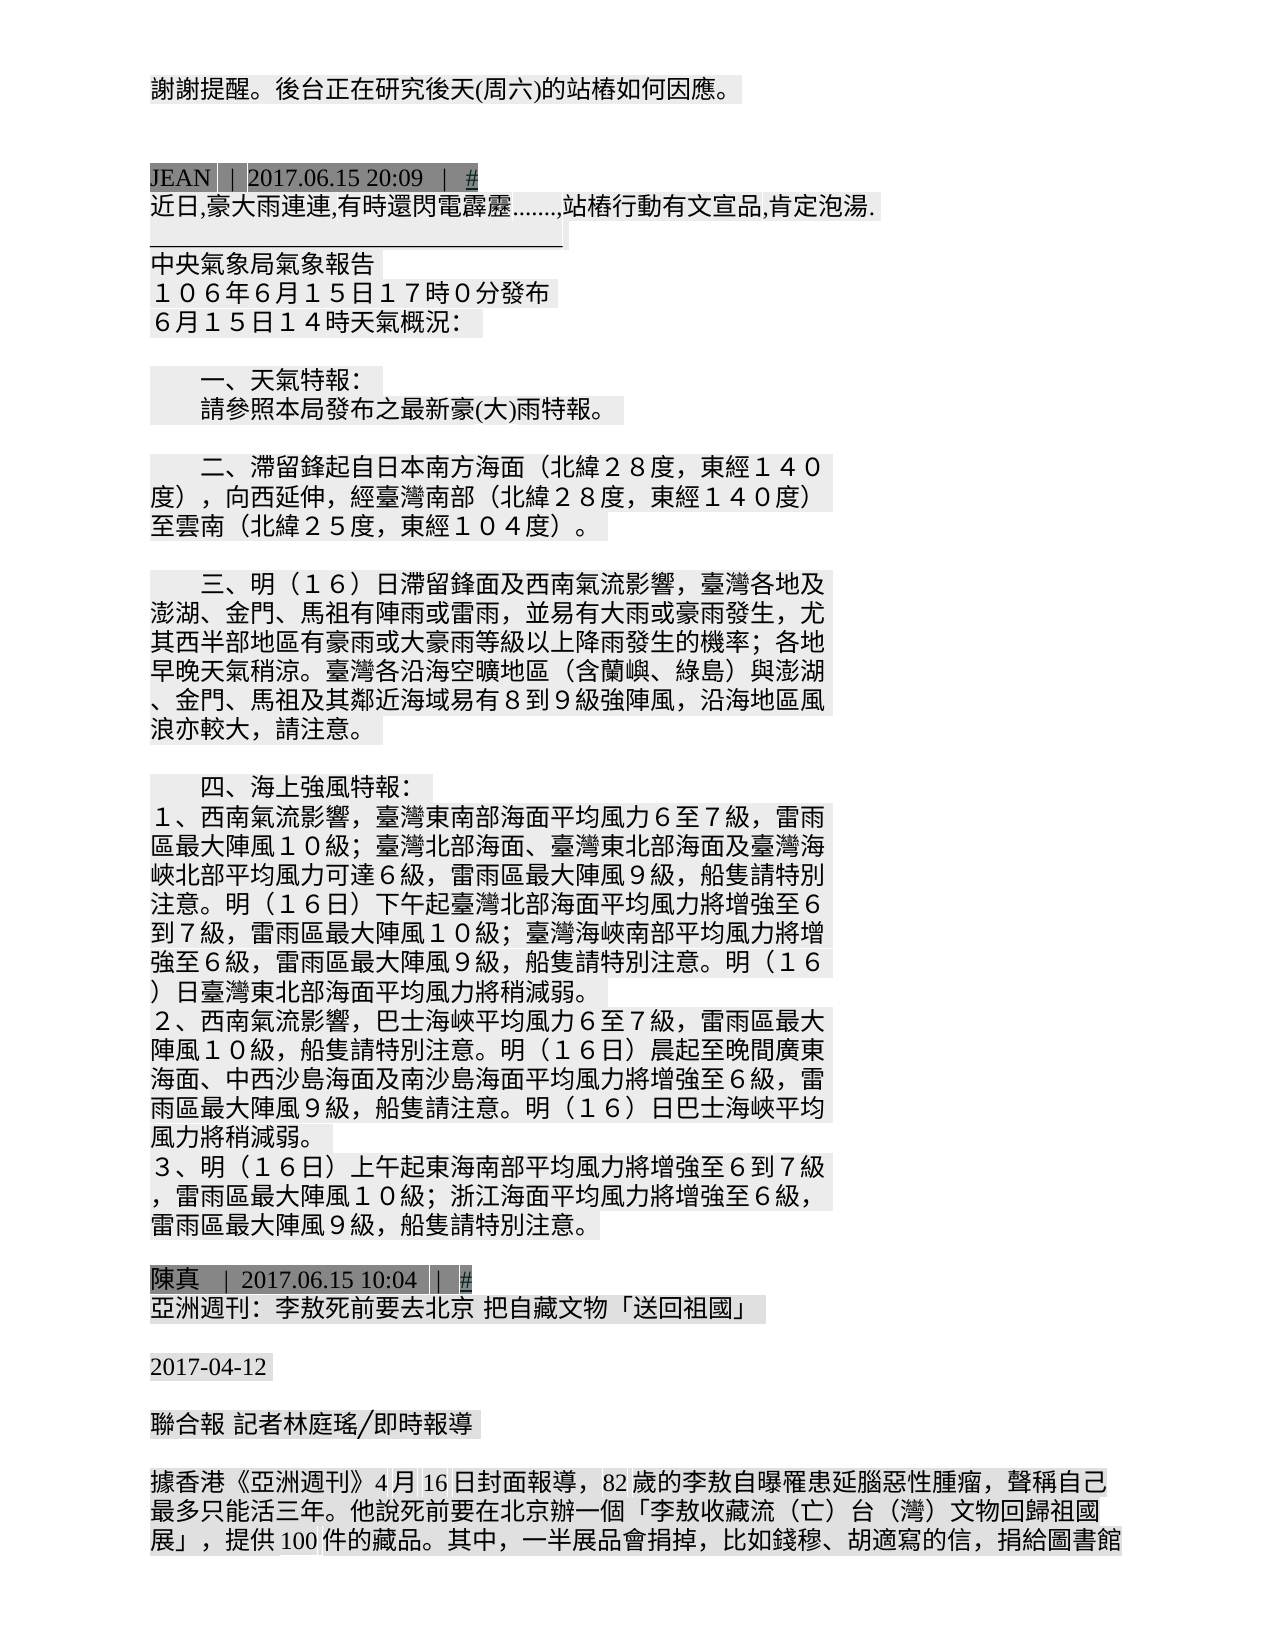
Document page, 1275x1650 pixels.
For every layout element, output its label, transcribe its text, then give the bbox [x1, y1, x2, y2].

text 陳真 | 2017.06.15 10:04 | # [150, 1265, 1125, 1294]
text JEAN | 2017.06.15 20:09 | # [150, 163, 1125, 192]
text 亞洲週刊：李敖死前要去北京 把自藏文物「送回祖國」 2017-04-12 聯合報 記者林庭瑤╱即時報導 據香港《亞洲週刊》4月16日封面報導，82歲的李敖自曝罹患延腦惡性腫瘤，聲稱自己最多只能活三年。他說死前要在北京辦一個「李敖收藏流（亡）台（灣）文物回歸祖國展」，提供100件的藏品。其中，一半展品會捐掉，比如錢穆、胡適寫的信，捐給圖書館 [150, 1294, 1125, 1556]
text 謝謝提醒。後台正在研究後天(周六)的站樁如何因應。 [150, 75, 1125, 104]
text 近日,豪大雨連連,有時還閃電霹靂.......,站樁行動有文宣品,肯定泡湯. _________________________________ 中央氣象局氣象報告 １０６年６月１５日１７時０分發布 ６月１５日１４時天氣概況： 一、天氣特報： 請參照本局發布之最新豪(大)雨特報。 二、滯留鋒起自日本南方海面（北緯２８度，東經１４０ 度），向西延伸，經臺灣南部（北緯２８度，東經１４０度） 至雲南（北緯２５度，東經１０４度）。 三、明（１６）日滯留鋒面及西南氣流影響，臺灣各地及 澎湖、金門、馬祖有陣雨或雷雨，並易有大雨或豪雨發生，尤 其西半部地區有豪雨或大豪雨等級以上降雨發生的機率；各地 早晚天氣稍涼。臺灣各沿海空曠地區（含蘭嶼、綠島）與澎湖 、金門、馬祖及其鄰近海域易有８到９級強陣風，沿海地區風 浪亦較大，請注意。 四、海上強風特報： １、西南氣流影響，臺灣東南部海面平均風力６至７級，雷雨 區最大陣風１０級；臺灣北部海面、臺灣東北部海面及臺灣海 峽北部平均風力可達６級，雷雨區最大陣風９級，船隻請特別 注意。明（１６日）下午起臺灣北部海面平均風力將增強至６ 到７級，雷雨區最大陣風１０級；臺灣海峽南部平均風力將增 強至６級，雷雨區最大陣風９級，船隻請特別注意。明（１６ ）日臺灣東北部海面平均風力將稍減弱。 ２、西南氣流影響，巴士海峽平均風力６至７級，雷雨區最大 陣風１０級，船隻請特別注意。明（１６日）晨起至晚間廣東 海面、中西沙島海面及南沙島海面平均風力將增強至６級，雷 雨區最大陣風９級，船隻請注意。明（１６）日巴士海峽平均 風力將稍減弱。 ３、明（１６日）上午起東海南部平均風力將增強至６到７級 ，雷雨區最大陣風１０級；浙江海面平均風力將增強至６級， 雷雨區最大陣風９級，船隻請特別注意。 [150, 192, 1125, 1240]
